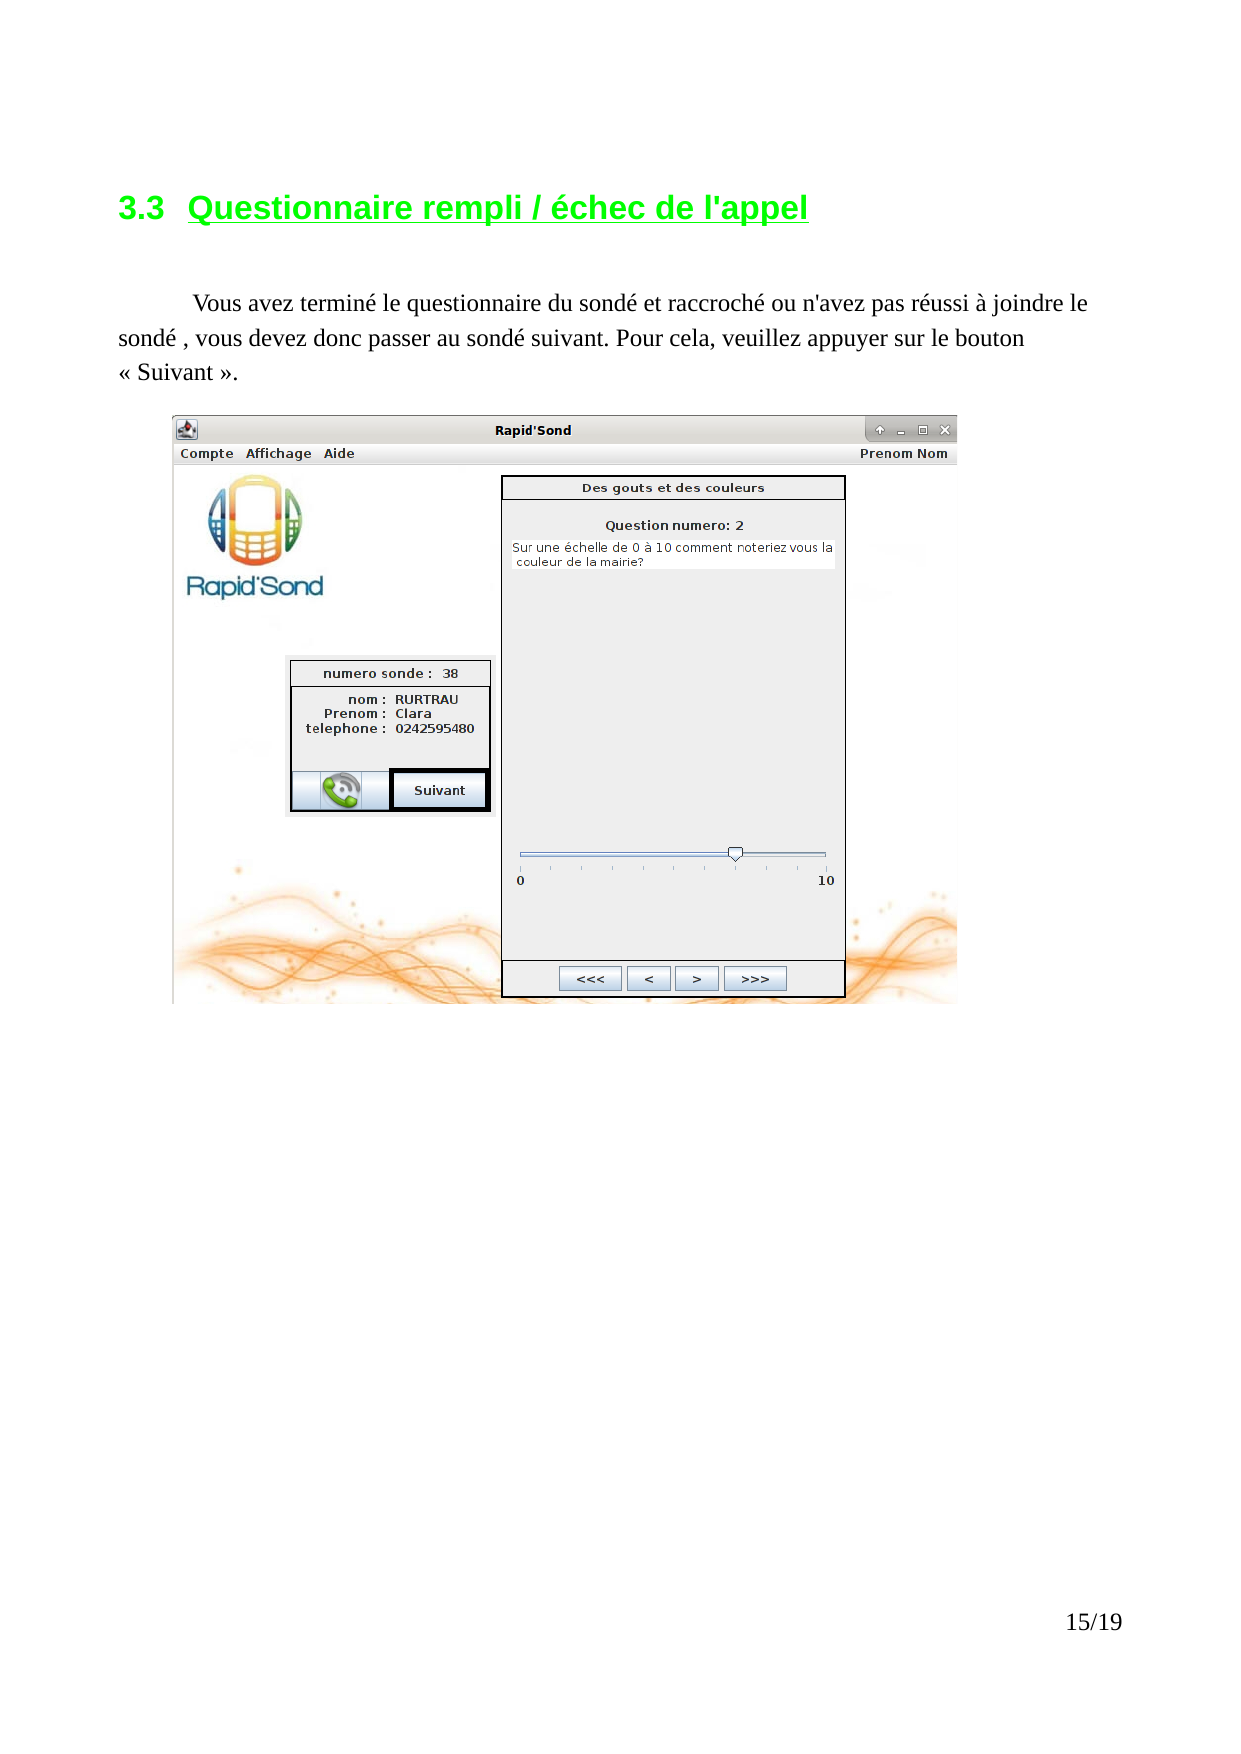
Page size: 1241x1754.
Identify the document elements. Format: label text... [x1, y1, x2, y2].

text Vous avez terminé le questionnaire du sondé et raccroché ou n'avez pas réussi à joindre le sondé , vous devez donc passer au sondé suivant. Pour cela, veuillez appuyer sur le bouton « Suivant ». [118, 288, 1122, 386]
subtitle Questionnaire rempli / échec de l'appel [118, 188, 1122, 227]
picture [172, 415, 958, 1004]
